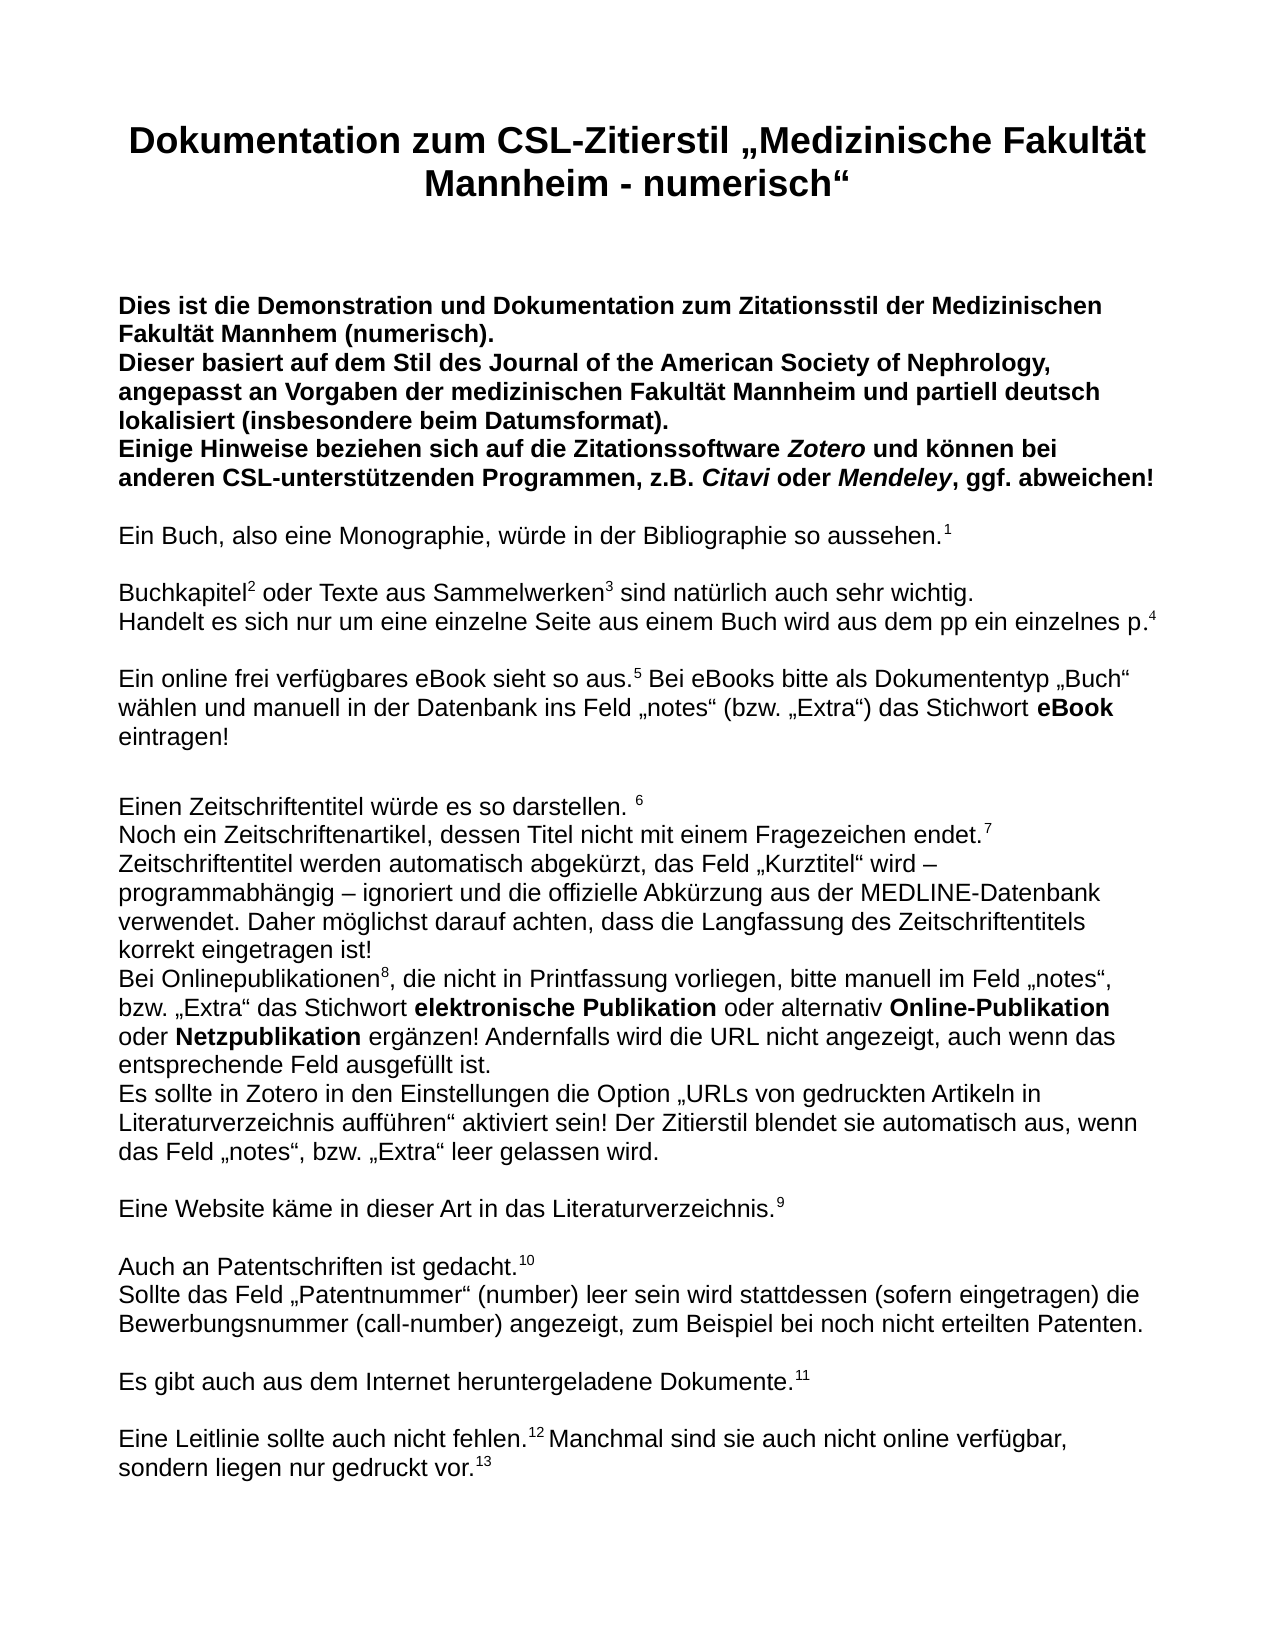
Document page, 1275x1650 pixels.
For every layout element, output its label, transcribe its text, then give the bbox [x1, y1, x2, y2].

text Es gibt auch aus dem Internet heruntergeladene Dokumente.11 [118, 1366, 1157, 1395]
text Zeitschriftentitel werden automatisch abgekürzt, das Feld „Kurztitel“ wird – programmabhängig – ignoriert und die offizielle Abkürzung aus der MEDLINE-Datenbank verwendet. Daher möglichst darauf achten, dass die Langfassung des Zeitschriftentitels korrekt eingetragen ist! [118, 849, 1157, 964]
text Ein Buch, also eine Monographie, würde in der Bibliographie so aussehen.1 [118, 521, 1157, 549]
text Auch an Patentschriften ist gedacht.10 [118, 1251, 1157, 1280]
text Buchkapitel2 oder Texte aus Sammelwerken3 sind natürlich auch sehr wichtig. [118, 578, 1157, 607]
text Bei Onlinepublikationen8, die nicht in Printfassung vorliegen, bitte manuell im Feld „notes“, bzw. „Extra“ das Stichwort elektronische Publikation oder alternativ Online-Publikation oder Netzpublikation ergänzen! Andernfalls wird die URL nicht angezeigt, auch wenn das entsprechende Feld ausgefüllt ist. [118, 964, 1157, 1079]
text Dokumentation zum CSL-Zitierstil „Medizinische Fakultät Mannheim - numerisch“ [118, 118, 1157, 204]
text Sollte das Feld „Patentnummer“ (number) leer sein wird stattdessen (sofern eingetragen) die Bewerbungsnummer (call-number) angezeigt, zum Beispiel bei noch nicht erteilten Patenten. [118, 1280, 1157, 1338]
text Handelt es sich nur um eine einzelne Seite aus einem Buch wird aus dem pp ein einzelnes p.4 [118, 607, 1157, 636]
text Noch ein Zeitschriftenartikel, dessen Titel nicht mit einem Fragezeichen endet.7 [118, 820, 1157, 849]
text Einige Hinweise beziehen sich auf die Zitationssoftware Zotero und können bei anderen CSL-unterstützenden Programmen, z.B. Citavi oder Mendeley, ggf. abweichen! [118, 434, 1157, 492]
text Eine Website käme in dieser Art in das Literaturverzeichnis.9 [118, 1194, 1157, 1223]
text Dies ist die Demonstration und Dokumentation zum Zitationsstil der Medizinischen Fakultät Mannhem (numerisch). [118, 291, 1157, 348]
text Es sollte in Zotero in den Einstellungen die Option „URLs von gedruckten Artikeln in Literaturverzeichnis aufführen“ aktiviert sein! Der Zitierstil blendet sie automatisch aus, wenn das Feld „notes“, bzw. „Extra“ leer gelassen wird. [118, 1079, 1157, 1165]
text Eine Leitlinie sollte auch nicht fehlen.12 Manchmal sind sie auch nicht online verfügbar, sondern liegen nur gedruckt vor.13 [118, 1424, 1157, 1481]
text Ein online frei verfügbares eBook sieht so aus.5 Bei eBooks bitte als Dokumententyp „Buch“ wählen und manuell in der Datenbank ins Feld „notes“ (bzw. „Extra“) das Stichwort eBook eintragen! [118, 664, 1157, 751]
text Einen Zeitschriftentitel würde es so darstellen. 6 [118, 791, 1157, 820]
text Dieser basiert auf dem Stil des Journal of the American Society of Nephrology, angepasst an Vorgaben der medizinischen Fakultät Mannheim und partiell deutsch lokalisiert (insbesondere beim Datumsformat). [118, 348, 1157, 434]
